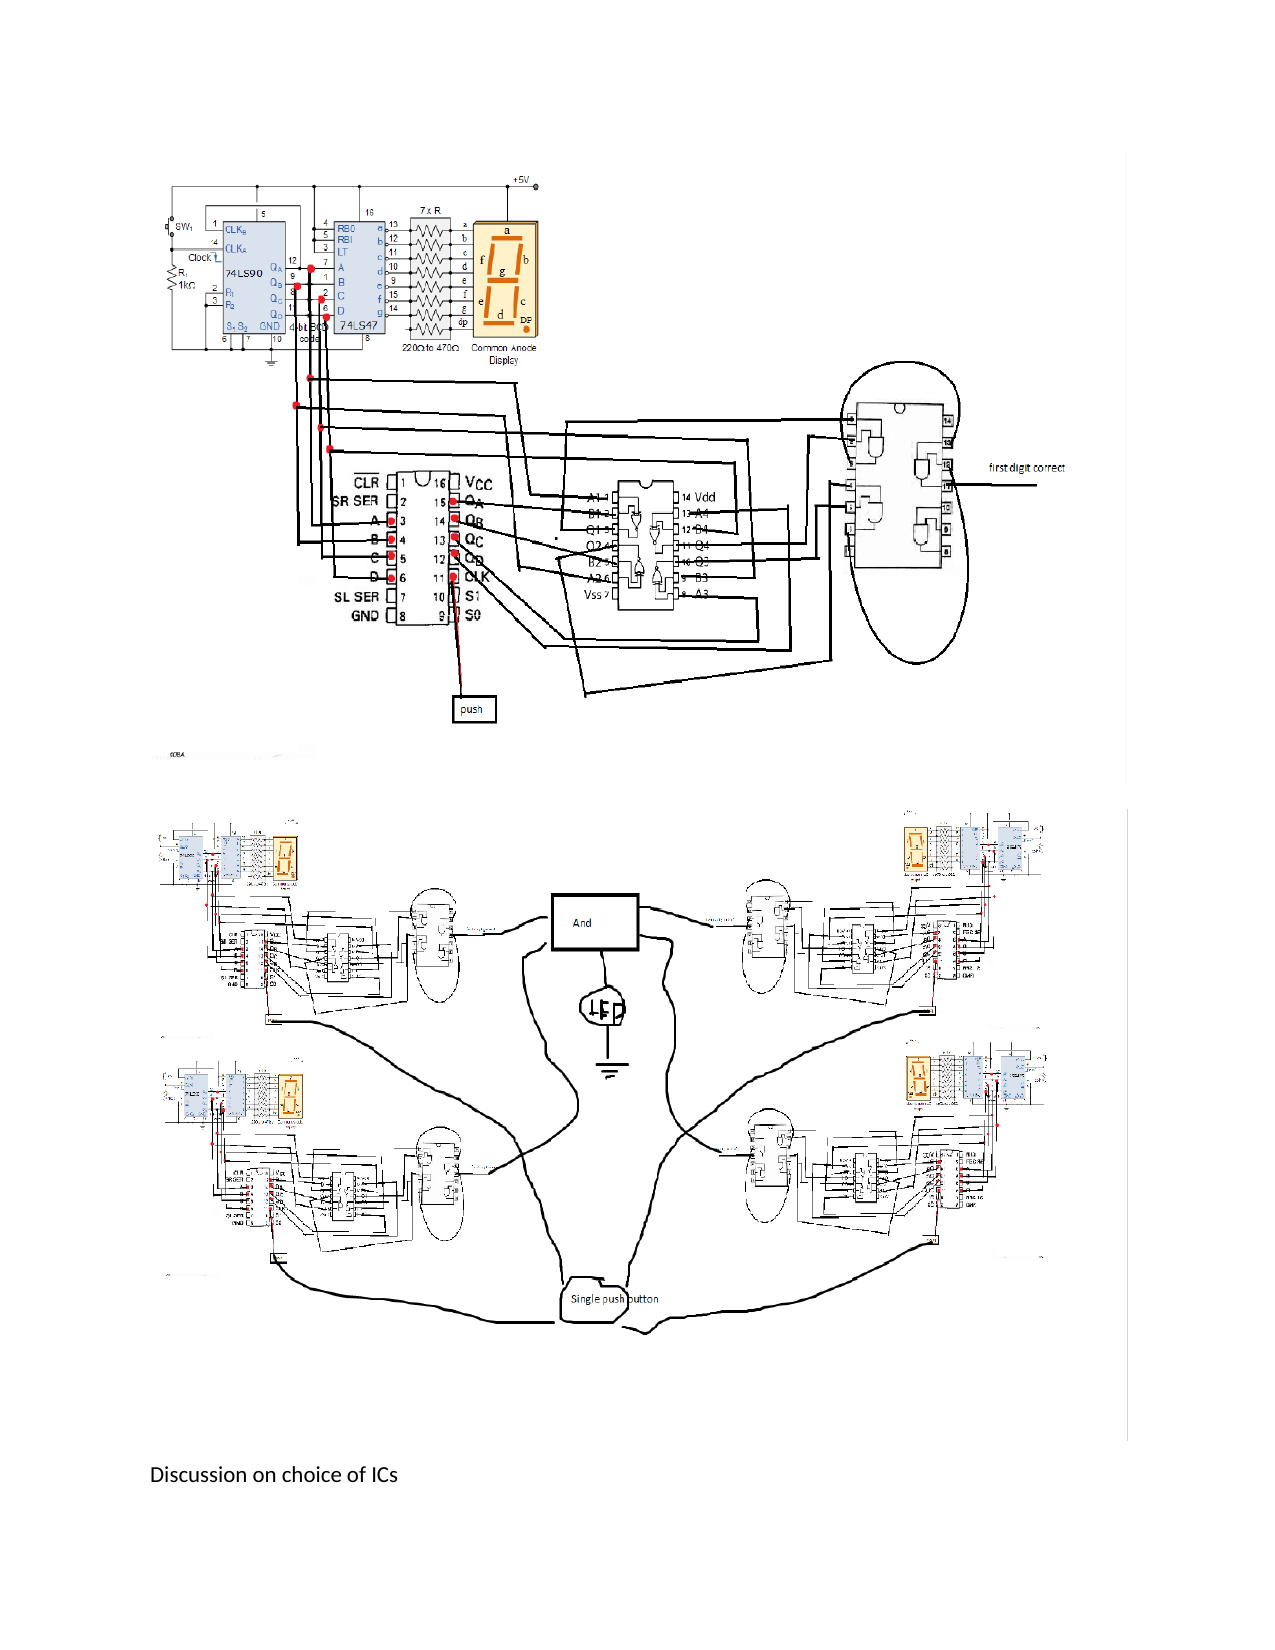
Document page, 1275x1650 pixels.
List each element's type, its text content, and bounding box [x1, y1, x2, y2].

text Discussion on choice of ICs [150, 1460, 1125, 1488]
picture [152, 809, 1128, 1441]
picture [150, 150, 1125, 782]
